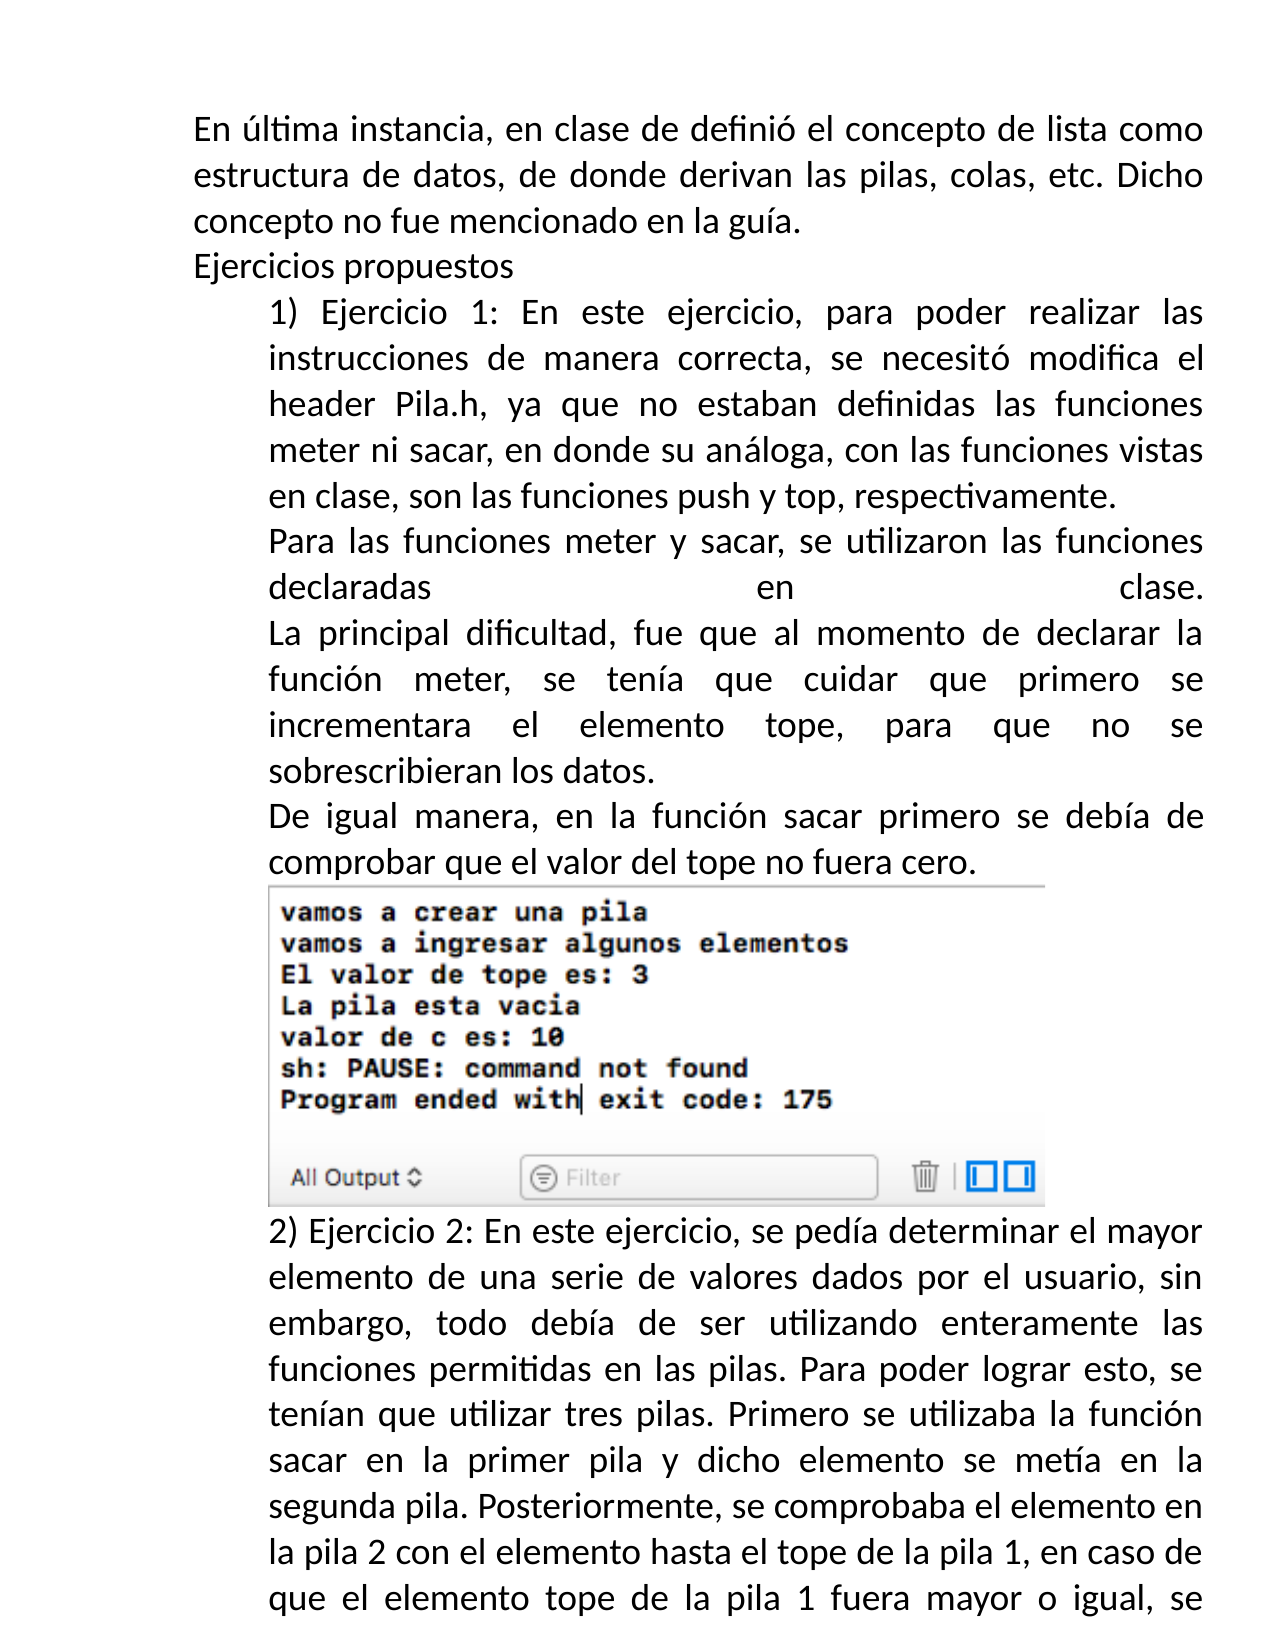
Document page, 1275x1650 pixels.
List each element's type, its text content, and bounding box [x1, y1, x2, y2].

text Para las funciones meter y sacar, se utilizaron las funciones declaradas en clase. La principal dificultad, fue que al momento de declarar la función meter, se tenía que cuidar que primero se incrementara el elemento tope, para que no se sobrescribieran los datos. [268, 517, 1205, 792]
text Ejercicios propuestos [193, 242, 1205, 288]
text 2) Ejercicio 2: En este ejercicio, se pedía determinar el mayor elemento de una serie de valores dados por el usuario, sin embargo, todo debía de ser utilizando enteramente las funciones permitidas en las pilas. Para poder lograr esto, se tenían que utilizar tres pilas. Primero se utilizaba la función sacar en la primer pila y dicho elemento se metía en la segunda pila. Posteriormente, se comprobaba el elemento en la pila 2 con el elemento hasta el tope de la pila 1, en caso de que el elemento tope de la pila 1 fuera mayor o igual, se [268, 884, 1205, 1619]
text 1) Ejercicio 1: En este ejercicio, para poder realizar las instrucciones de manera correcta, se necesitó modifica el header Pila.h, ya que no estaban definidas las funciones meter ni sacar, en donde su análoga, con las funciones vistas en clase, son las funciones push y top, respectivamente. [268, 288, 1205, 517]
text De igual manera, en la función sacar primero se debía de comprobar que el valor del tope no fuera cero. [268, 792, 1205, 884]
text En última instancia, en clase de definió el concepto de lista como estructura de datos, de donde derivan las pilas, colas, etc. Dicho concepto no fue mencionado en la guía. [193, 105, 1205, 242]
